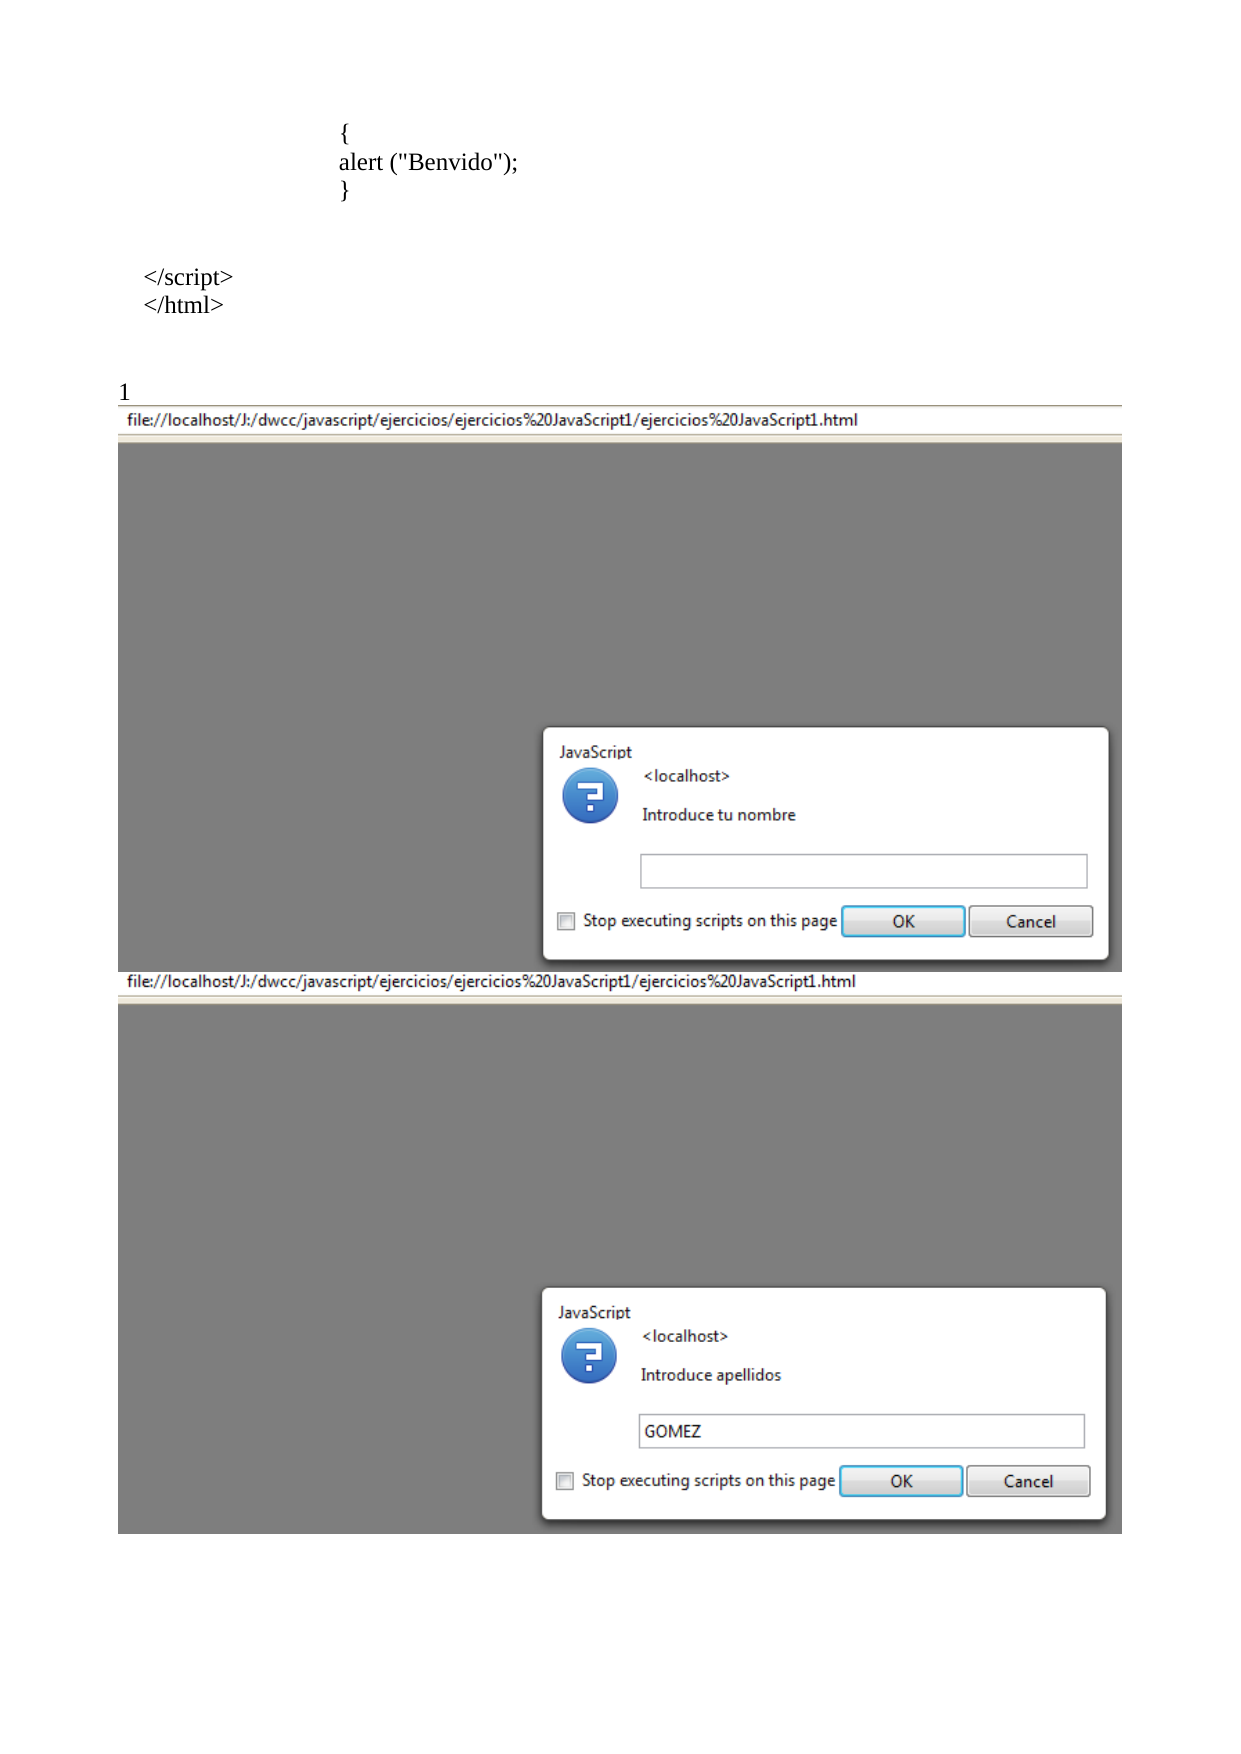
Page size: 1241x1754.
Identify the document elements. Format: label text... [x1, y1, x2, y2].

text </html> [118, 291, 1122, 319]
text { [118, 118, 1122, 147]
text alert ("Benvido"); [118, 147, 1122, 176]
text </script> [118, 262, 1122, 291]
text 1 [118, 377, 1122, 405]
text } [118, 176, 1122, 204]
